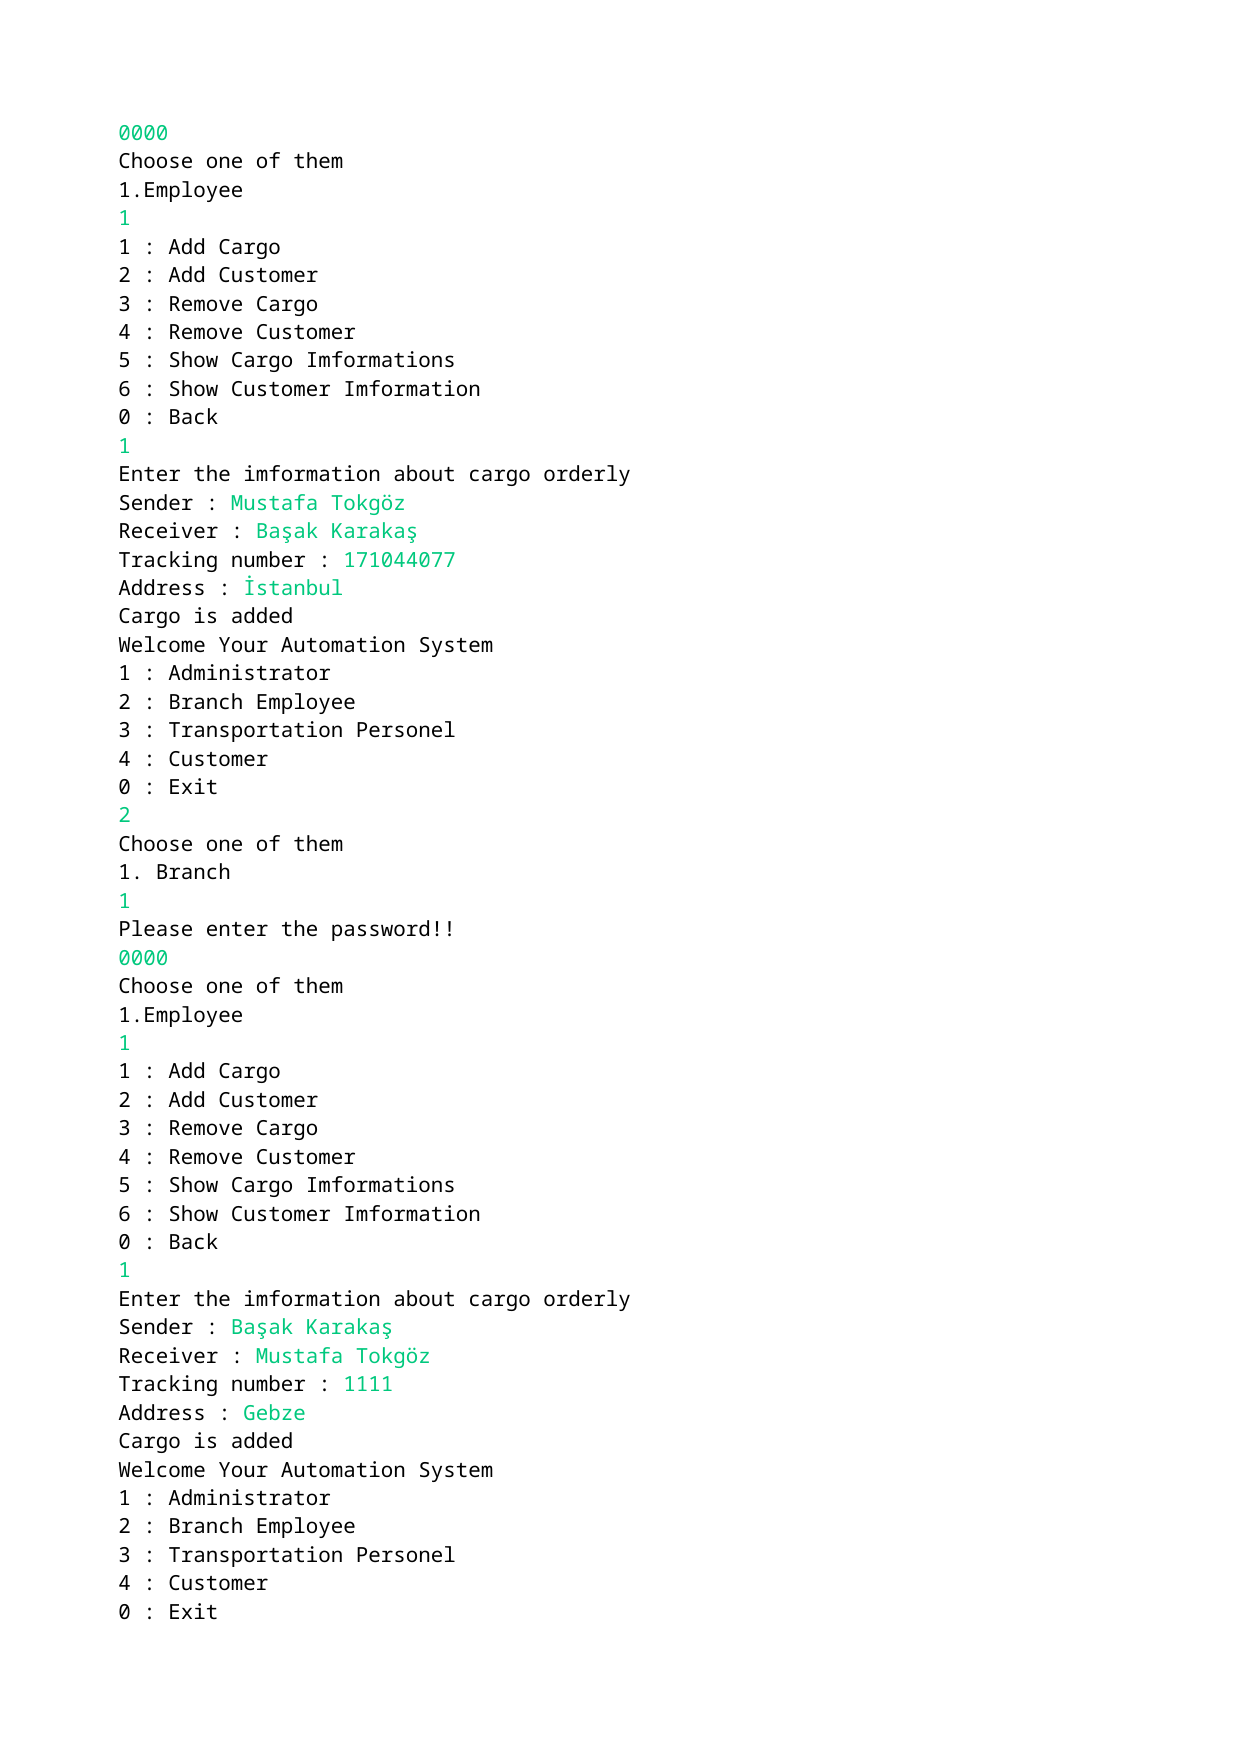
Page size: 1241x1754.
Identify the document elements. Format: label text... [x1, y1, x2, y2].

text 1 : Add Cargo [118, 1057, 1122, 1085]
text Choose one of them [118, 829, 1122, 857]
text 0 : Back [118, 1227, 1122, 1256]
text 1. Branch [118, 857, 1122, 886]
text Tracking number : 1111 [118, 1369, 1122, 1398]
text 1.Employee [118, 175, 1122, 203]
text 2 : Add Customer [118, 260, 1122, 289]
text 5 : Show Cargo Imformations [118, 346, 1122, 374]
text 5 : Show Cargo Imformations [118, 1170, 1122, 1199]
text 0000 [118, 943, 1122, 971]
text Welcome Your Automation System [118, 1455, 1122, 1483]
text 3 : Remove Cargo [118, 1113, 1122, 1142]
text 1 [118, 886, 1122, 914]
text Enter the imformation about cargo orderly [118, 1284, 1122, 1312]
text 6 : Show Customer Imformation [118, 1199, 1122, 1227]
text 2 : Branch Employee [118, 1512, 1122, 1540]
text 1.Employee [118, 1000, 1122, 1028]
text 1 [118, 1028, 1122, 1057]
text 1 [118, 1256, 1122, 1284]
text 2 : Add Customer [118, 1085, 1122, 1113]
text 4 : Remove Customer [118, 1142, 1122, 1170]
text 4 : Customer [118, 744, 1122, 772]
text 6 : Show Customer Imformation [118, 374, 1122, 402]
text 4 : Customer [118, 1568, 1122, 1597]
text Welcome Your Automation System [118, 630, 1122, 658]
text 4 : Remove Customer [118, 317, 1122, 346]
text 0000 [118, 118, 1122, 147]
text 1 : Administrator [118, 1483, 1122, 1512]
text 2 : Branch Employee [118, 687, 1122, 715]
text Cargo is added [118, 602, 1122, 630]
text 1 [118, 203, 1122, 232]
text 3 : Transportation Personel [118, 715, 1122, 744]
text Receiver : Mustafa Tokgöz [118, 1341, 1122, 1369]
text Cargo is added [118, 1426, 1122, 1455]
text 3 : Transportation Personel [118, 1540, 1122, 1568]
text 0 : Back [118, 402, 1122, 431]
text 1 : Administrator [118, 658, 1122, 687]
text Address : İstanbul [118, 573, 1122, 602]
text 0 : Exit [118, 1597, 1122, 1625]
text Choose one of them [118, 147, 1122, 175]
text 1 [118, 431, 1122, 459]
text Sender : Başak Karakaş [118, 1312, 1122, 1341]
text 2 [118, 801, 1122, 829]
text Receiver : Başak Karakaş [118, 516, 1122, 545]
text Enter the imformation about cargo orderly [118, 459, 1122, 488]
text 1 : Add Cargo [118, 232, 1122, 260]
text Sender : Mustafa Tokgöz [118, 488, 1122, 516]
text Tracking number : 171044077 [118, 545, 1122, 573]
text 3 : Remove Cargo [118, 289, 1122, 317]
text Choose one of them [118, 971, 1122, 1000]
text Please enter the password!! [118, 914, 1122, 943]
text Address : Gebze [118, 1398, 1122, 1426]
text 0 : Exit [118, 772, 1122, 801]
